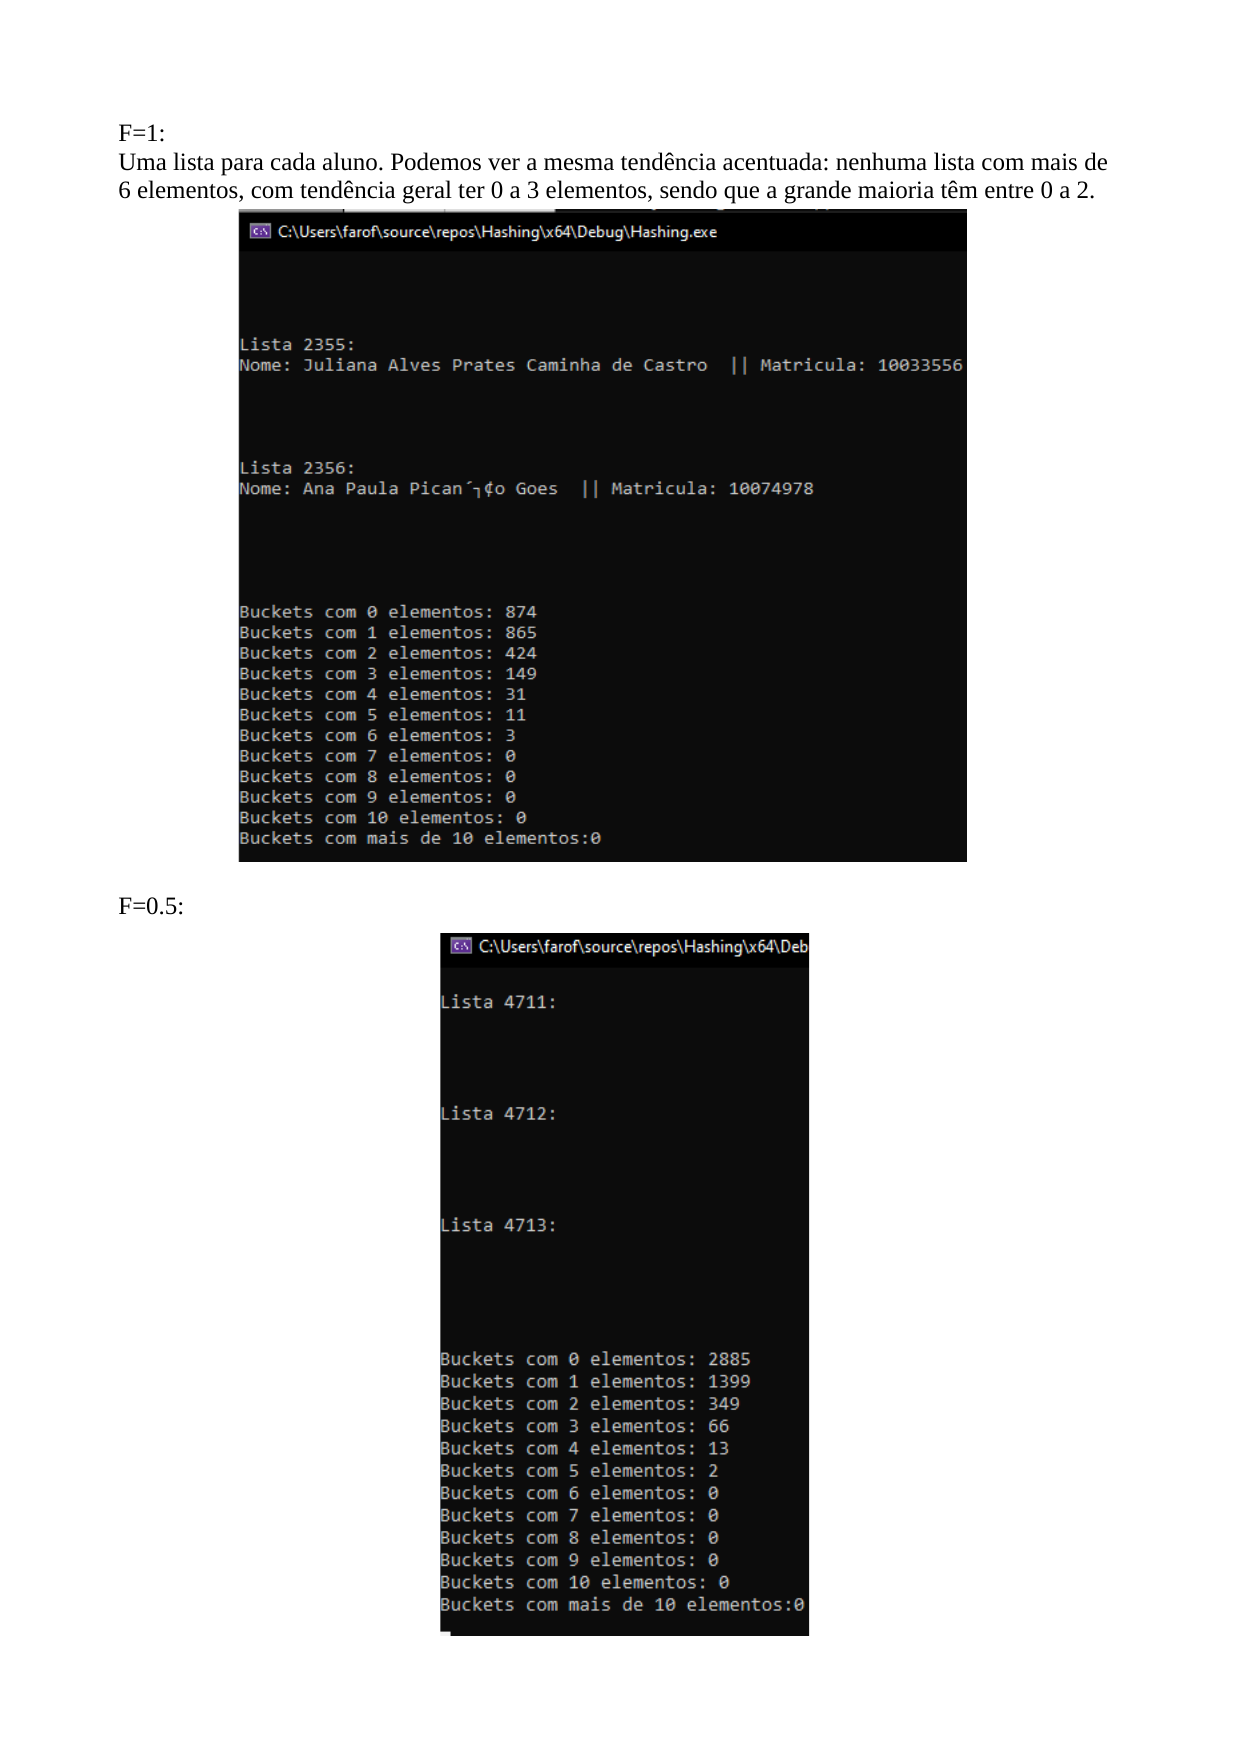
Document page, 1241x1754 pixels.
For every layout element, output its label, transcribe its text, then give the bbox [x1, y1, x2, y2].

picture [440, 933, 810, 1636]
text F=0.5: [118, 891, 1122, 919]
text Uma lista para cada aluno. Podemos ver a mesma tendência acentuada: nenhuma lista com mais de 6 elementos, com tendência geral ter 0 a 3 elementos, sendo que a grande maioria têm entre 0 a 2. [118, 147, 1122, 204]
picture [238, 209, 967, 862]
text F=1: [118, 118, 1122, 147]
